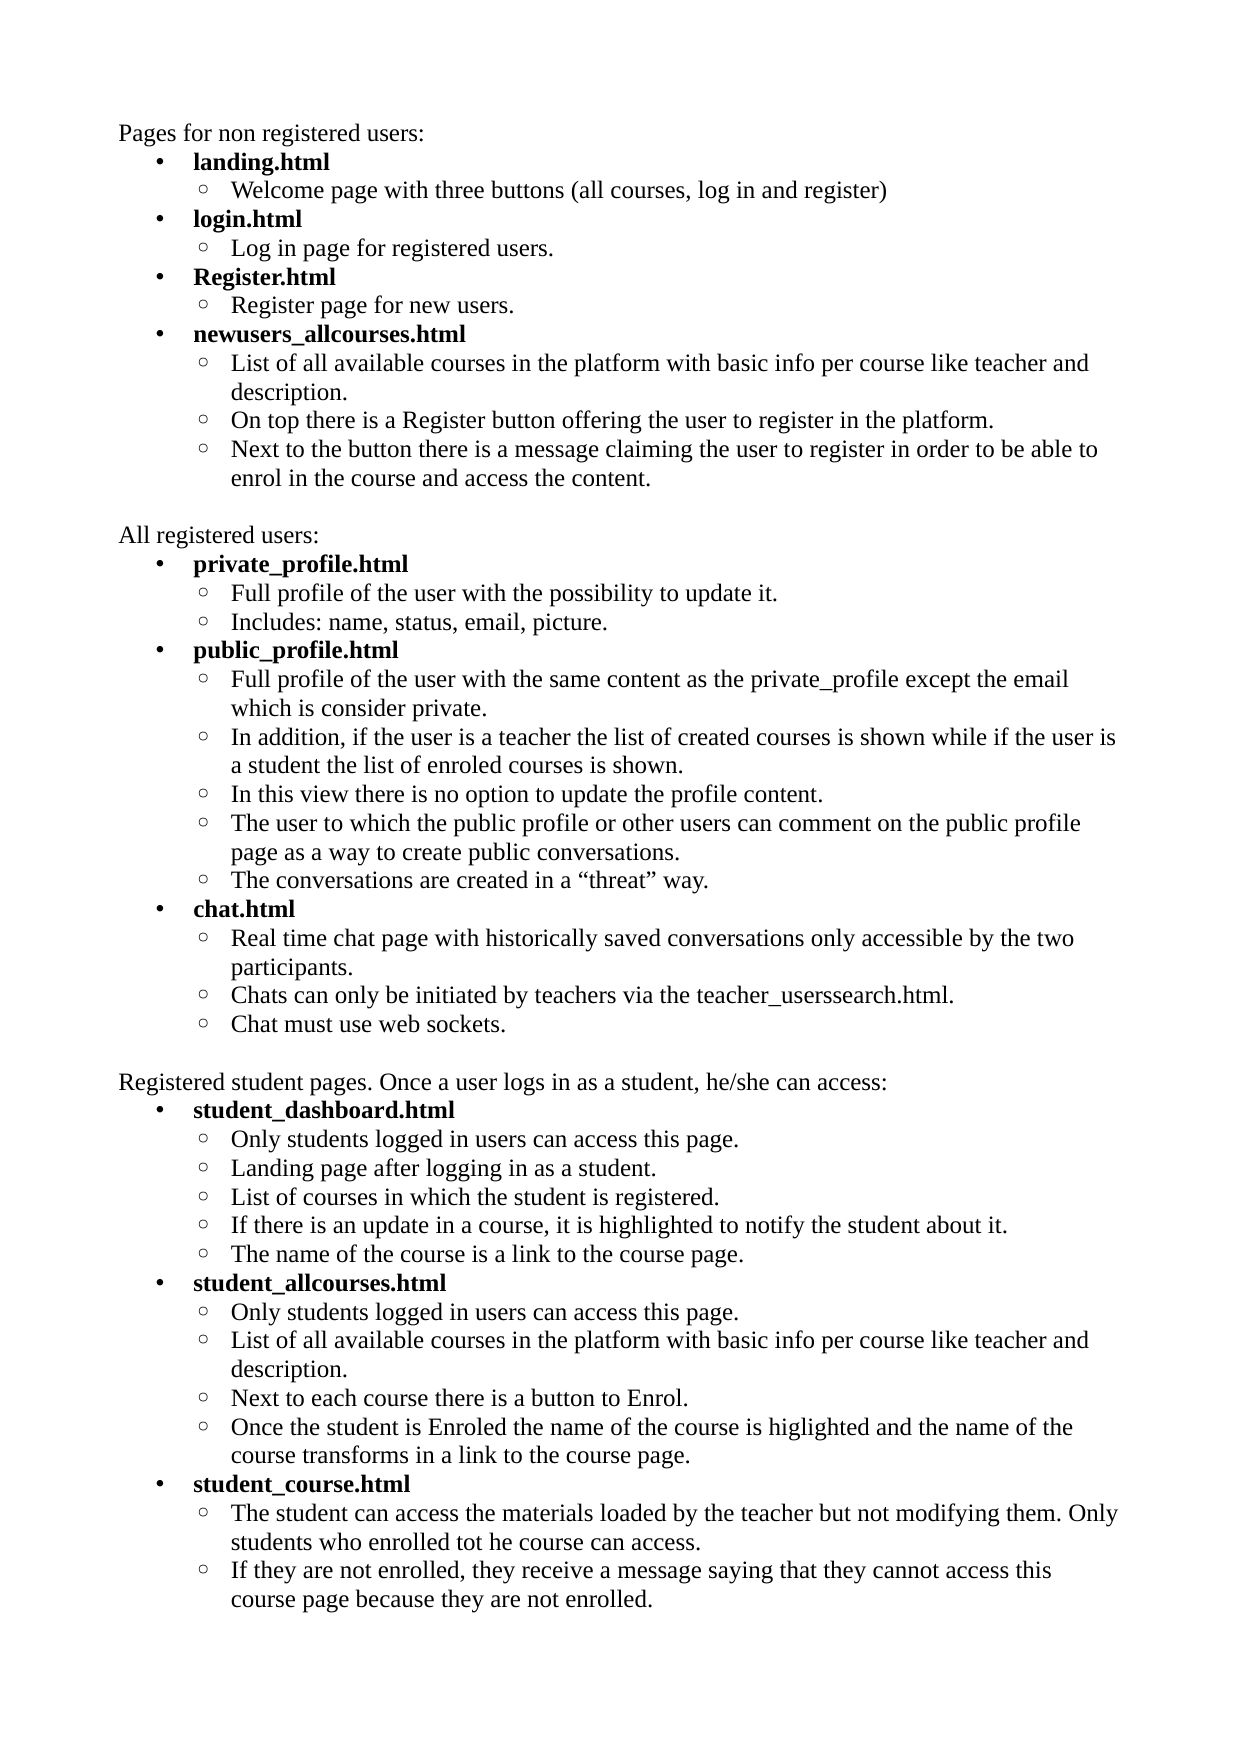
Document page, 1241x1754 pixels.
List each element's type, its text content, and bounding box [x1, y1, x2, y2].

list On top there is a Register button offering the user to register in the platform. [193, 406, 1122, 434]
list List of courses in which the student is registered. [193, 1182, 1122, 1211]
list Chat must use web sockets. [193, 1009, 1122, 1038]
list Landing page after logging in as a student. [193, 1153, 1122, 1182]
list chat.html [156, 894, 1122, 923]
list The user to which the public profile or other users can comment on the public profile page as a way to create public conversations. [193, 808, 1122, 866]
list public_profile.html [156, 636, 1122, 664]
list Welcome page with three buttons (all courses, log in and register) [193, 176, 1122, 204]
list student_course.html [156, 1469, 1122, 1498]
list List of all available courses in the platform with basic info per course like teacher and description. [193, 1326, 1122, 1383]
list Only students logged in users can access this page. [193, 1124, 1122, 1153]
list Chats can only be initiated by teachers via the teacher_userssearch.html. [193, 981, 1122, 1009]
list Full profile of the user with the same content as the private_profile except the email which is consider private. [193, 664, 1122, 722]
text All registered users: [118, 521, 1122, 549]
text Pages for non registered users: [118, 118, 1122, 147]
list Next to the button there is a message claiming the user to register in order to be able to enrol in the course and access the content. [193, 434, 1122, 492]
list In addition, if the user is a teacher the list of created courses is shown while if the user is a student the list of enroled courses is shown. [193, 722, 1122, 779]
list If there is an update in a course, it is highlighted to notify the student about it. [193, 1211, 1122, 1239]
list Real time chat page with historically saved conversations only accessible by the two participants. [193, 923, 1122, 981]
list Only students logged in users can access this page. [193, 1297, 1122, 1326]
list Register.html [156, 262, 1122, 291]
list The student can access the materials loaded by the teacher but not modifying them. Only students who enrolled tot he course can access. [193, 1498, 1122, 1556]
list Register page for new users. [193, 291, 1122, 319]
list student_allcourses.html [156, 1268, 1122, 1297]
list student_dashboard.html [156, 1096, 1122, 1124]
list Once the student is Enroled the name of the course is higlighted and the name of the course transforms in a link to the course page. [193, 1412, 1122, 1469]
list private_profile.html [156, 549, 1122, 578]
list The conversations are created in a “threat” way. [193, 866, 1122, 894]
list Includes: name, status, email, picture. [193, 607, 1122, 636]
list List of all available courses in the platform with basic info per course like teacher and description. [193, 348, 1122, 406]
list Full profile of the user with the possibility to update it. [193, 578, 1122, 607]
list login.html [156, 204, 1122, 233]
list The name of the course is a link to the course page. [193, 1239, 1122, 1268]
list If they are not enrolled, they receive a message saying that they cannot access this course page because they are not enrolled. [193, 1556, 1122, 1613]
list Log in page for registered users. [193, 233, 1122, 262]
list Next to each course there is a button to Enrol. [193, 1383, 1122, 1412]
list In this view there is no option to update the profile content. [193, 779, 1122, 808]
list newusers_allcourses.html [156, 319, 1122, 348]
text Registered student pages. Once a user logs in as a student, he/she can access: [118, 1067, 1122, 1096]
list landing.html [156, 147, 1122, 176]
